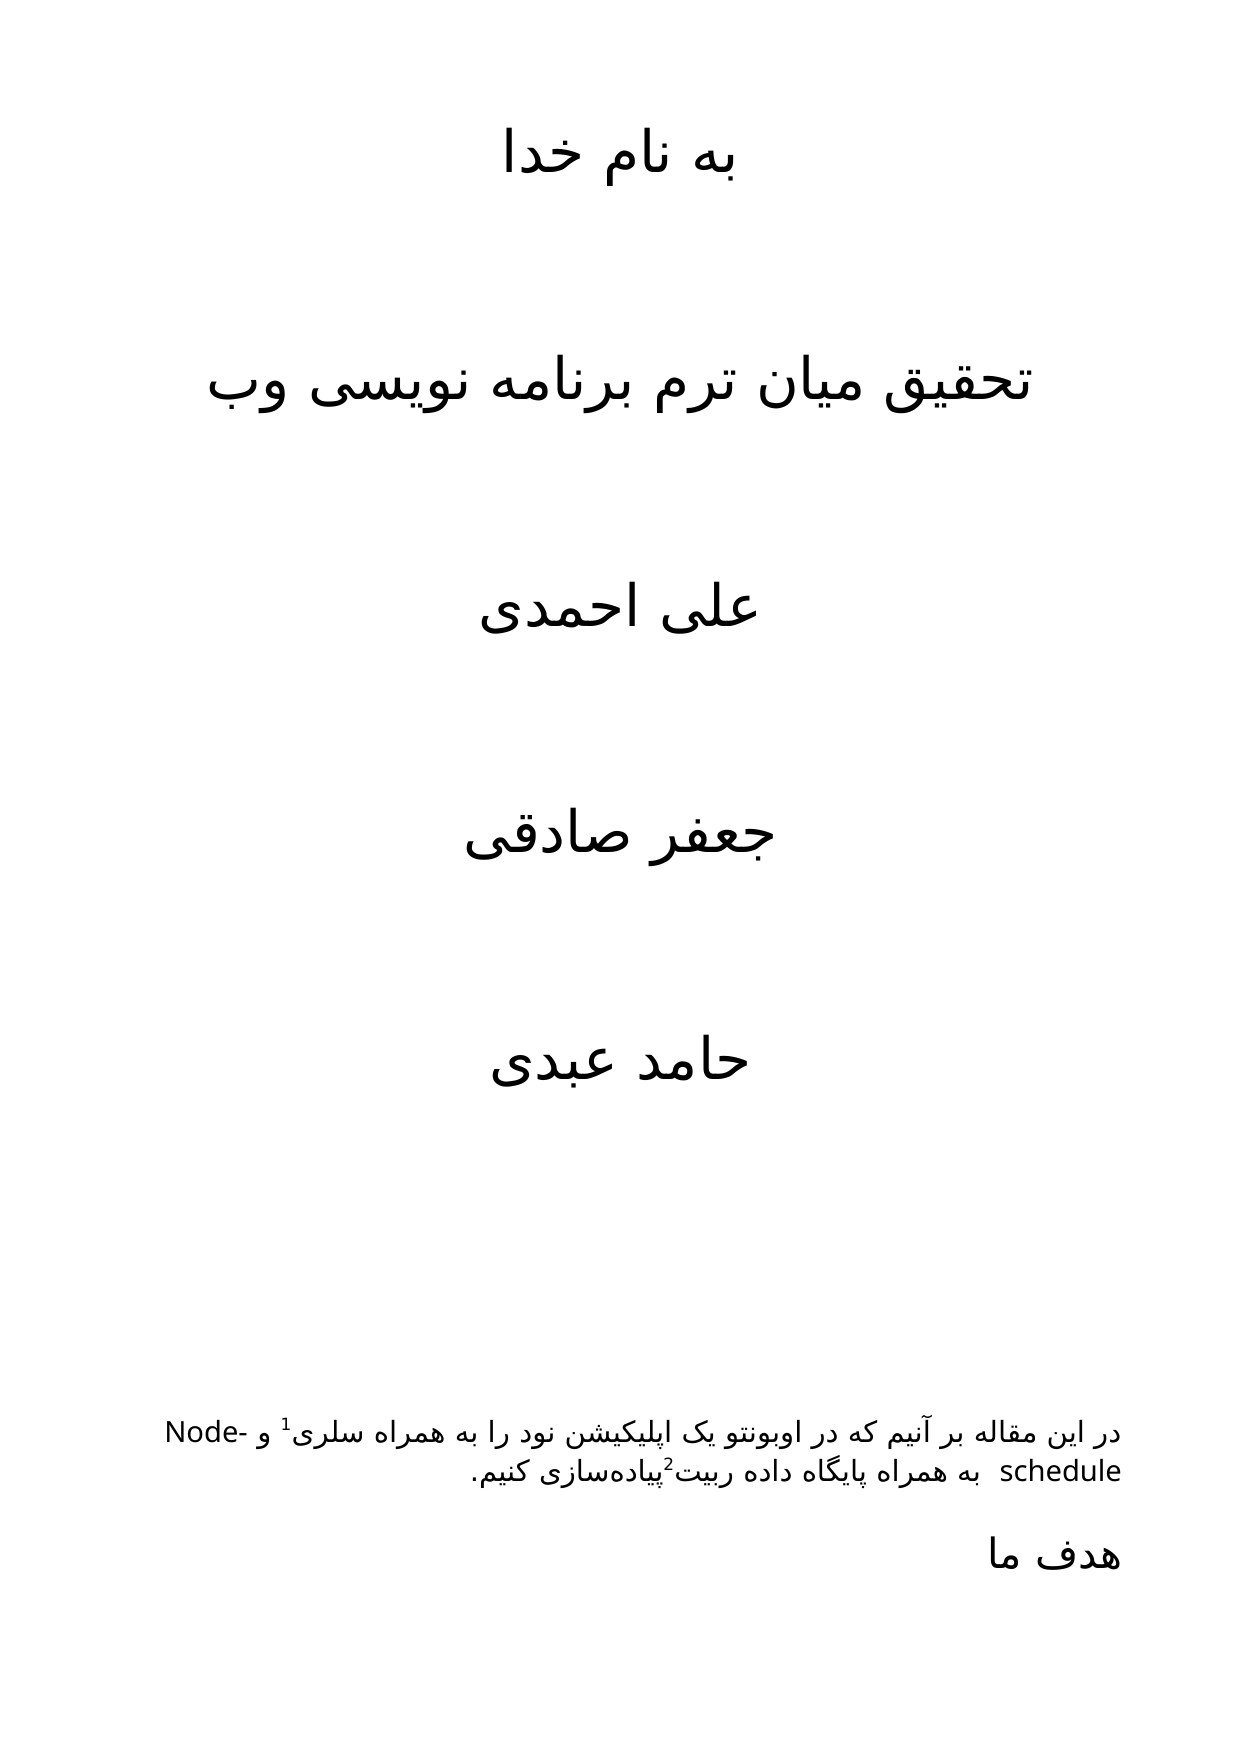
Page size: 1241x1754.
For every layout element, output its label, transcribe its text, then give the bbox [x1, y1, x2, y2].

text جعفر صادقی [118, 799, 1122, 867]
text حامد عبدی [118, 1026, 1122, 1093]
text تحقیق میان ترم برنامه نویسی وب [118, 345, 1122, 413]
text به نام خدا [118, 118, 1122, 186]
text هدف ما [118, 1530, 1122, 1579]
text علی احمدی [118, 572, 1122, 640]
text در این مقاله بر آنیم که در اوبونتو یک اپلیکیشن نود را به همراه سلری1 و Node-schedule به همراه پایگاه داده ربیت2پیاده‌سازی کنیم. [118, 1411, 1122, 1490]
